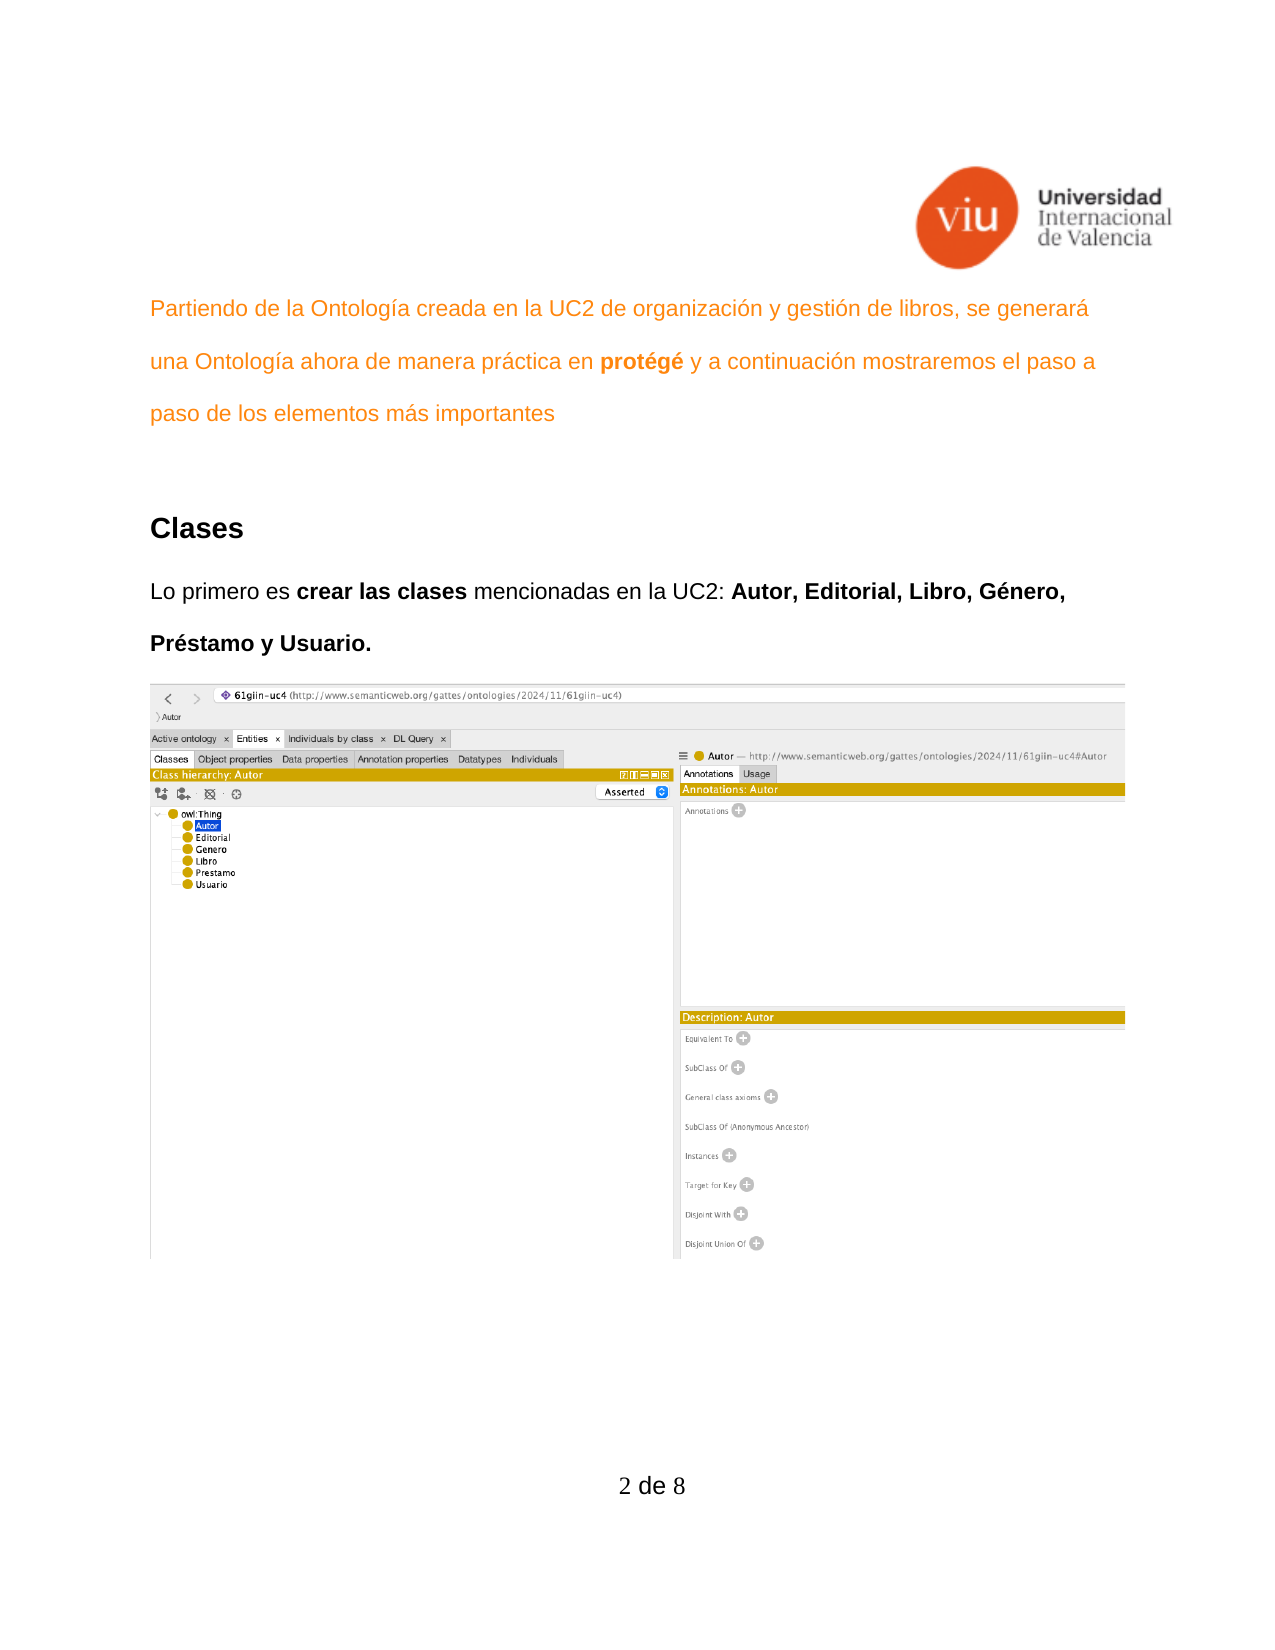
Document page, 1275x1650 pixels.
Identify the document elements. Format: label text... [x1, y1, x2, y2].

text Lo primero es crear las clases mencionadas en la UC2: Autor, Editorial, Libro, Género, Préstamo y Usuario. [150, 578, 1125, 657]
picture [150, 683, 1125, 1259]
picture [913, 162, 1175, 274]
text Partiendo de la Ontología creada en la UC2 de organización y gestión de libros, se generará una Ontología ahora de manera práctica en protégé y a continuación mostraremos el paso a paso de los elementos más importantes [150, 295, 1125, 427]
text Clases [150, 511, 1125, 544]
